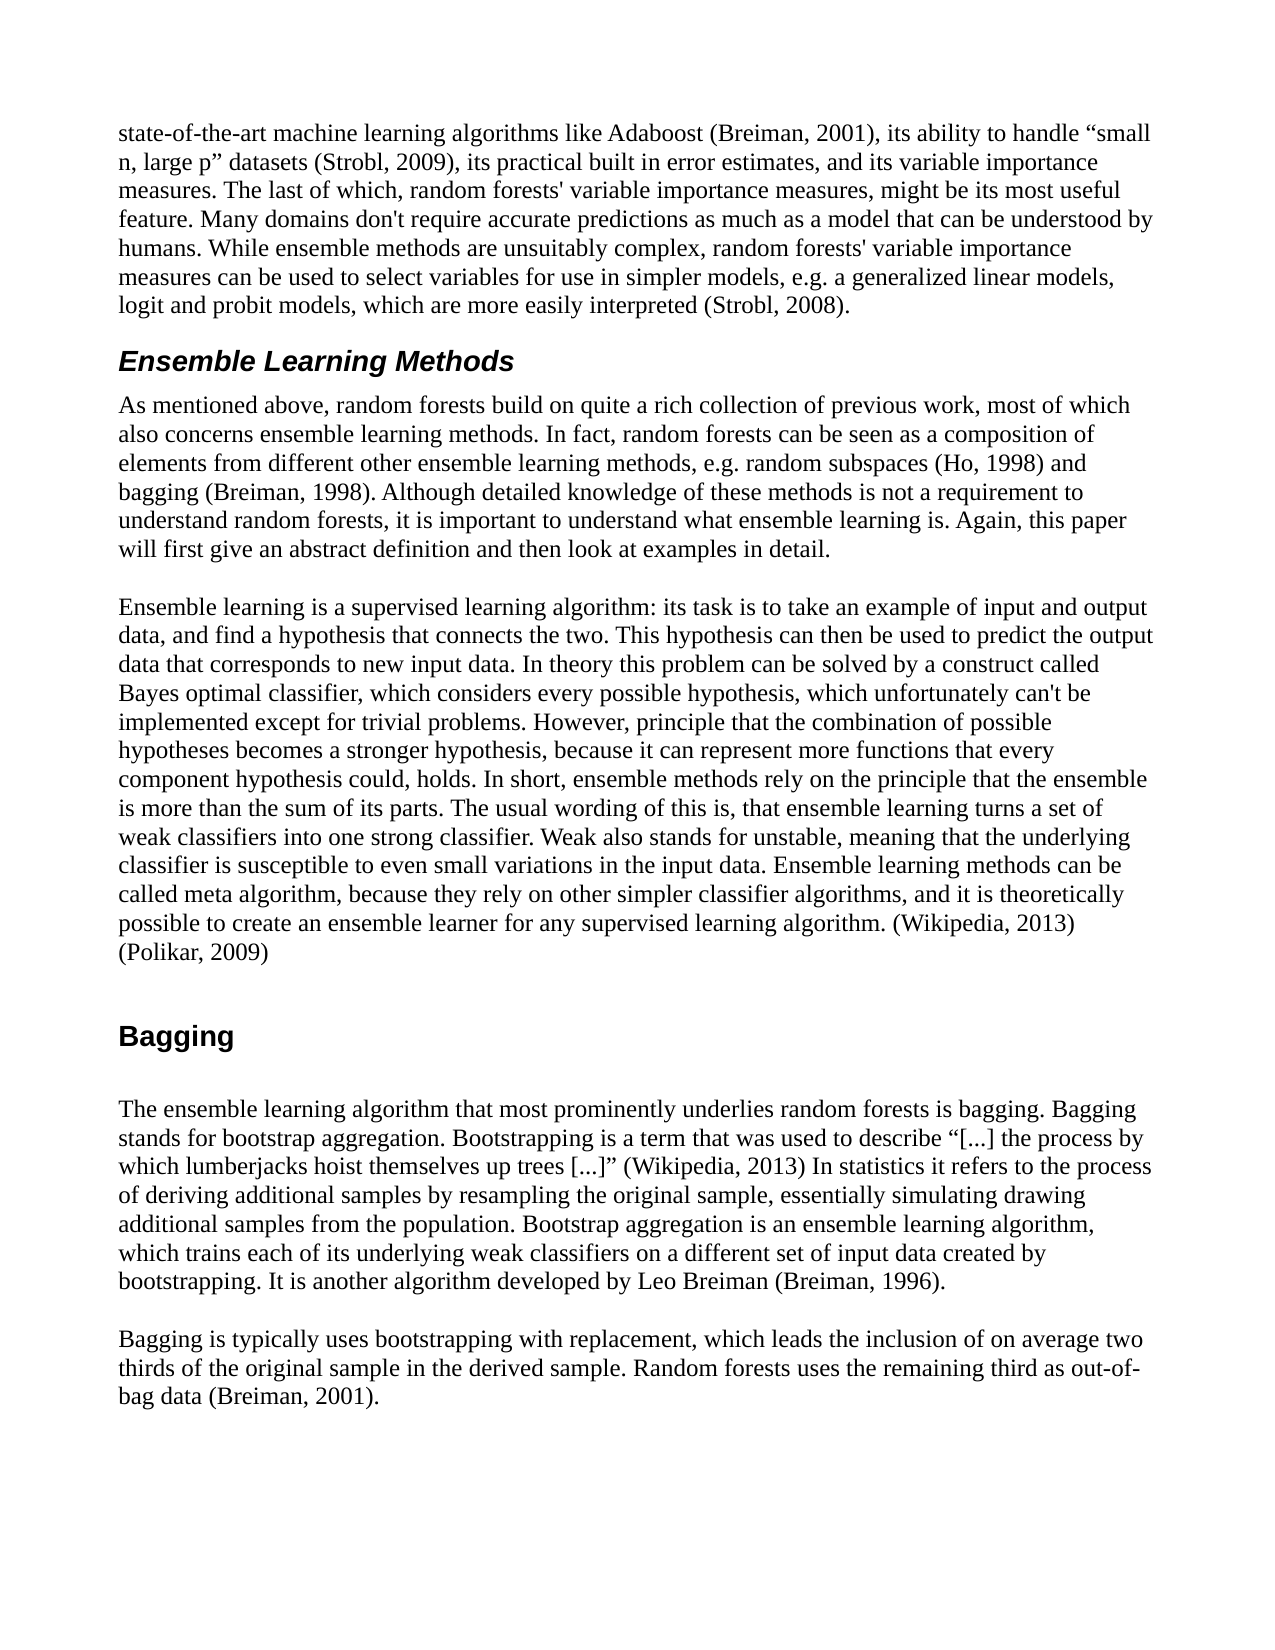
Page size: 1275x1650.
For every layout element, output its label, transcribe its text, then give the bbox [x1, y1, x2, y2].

subtitle Ensemble Learning Methods [118, 344, 1157, 378]
text The ensemble learning algorithm that most prominently underlies random forests is bagging. Bagging stands for bootstrap aggregation. Bootstrapping is a term that was used to describe “[...] the process by which lumberjacks hoist themselves up trees [...]” (Wikipedia, 2013) In statistics it refers to the process of deriving additional samples by resampling the original sample, essentially simulating drawing additional samples from the population. Bootstrap aggregation is an ensemble learning algorithm, which trains each of its underlying weak classifiers on a different set of input data created by bootstrapping. It is another algorithm developed by Leo Breiman (Breiman, 1996). [118, 1094, 1157, 1295]
text Ensemble learning is a supervised learning algorithm: its task is to take an example of input and output data, and find a hypothesis that connects the two. This hypothesis can then be used to predict the output data that corresponds to new input data. In theory this problem can be solved by a construct called Bayes optimal classifier, which considers every possible hypothesis, which unfortunately can't be implemented except for trivial problems. However, principle that the combination of possible hypotheses becomes a stronger hypothesis, because it can represent more functions that every component hypothesis could, holds. In short, ensemble methods rely on the principle that the ensemble is more than the sum of its parts. The usual wording of this is, that ensemble learning turns a set of weak classifiers into one strong classifier. Weak also stands for unstable, meaning that the underlying classifier is susceptible to even small variations in the input data. Ensemble learning methods can be called meta algorithm, because they rely on other simpler classifier algorithms, and it is theoretically possible to create an ensemble learner for any supervised learning algorithm. (Wikipedia, 2013) (Polikar, 2009) [118, 592, 1157, 965]
text state-of-the-art machine learning algorithms like Adaboost (Breiman, 2001), its ability to handle “small n, large p” datasets (Strobl, 2009), its practical built in error estimates, and its variable importance measures. The last of which, random forests' variable importance measures, might be its most useful feature. Many domains don't require accurate predictions as much as a model that can be understood by humans. While ensemble methods are unsuitably complex, random forests' variable importance measures can be used to select variables for use in simpler models, e.g. a generalized linear models, logit and probit models, which are more easily interpreted (Strobl, 2008). [118, 118, 1157, 319]
subtitle Bagging [118, 1019, 1157, 1053]
text Bagging is typically uses bootstrapping with replacement, which leads the inclusion of on average two thirds of the original sample in the derived sample. Random forests uses the remaining third as out-of-bag data (Breiman, 2001). [118, 1324, 1157, 1410]
text As mentioned above, random forests build on quite a rich collection of previous work, most of which also concerns ensemble learning methods. In fact, random forests can be seen as a composition of elements from different other ensemble learning methods, e.g. random subspaces (Ho, 1998) and bagging (Breiman, 1998). Although detailed knowledge of these methods is not a requirement to understand random forests, it is important to understand what ensemble learning is. Again, this paper will first give an abstract definition and then look at examples in detail. [118, 390, 1157, 563]
